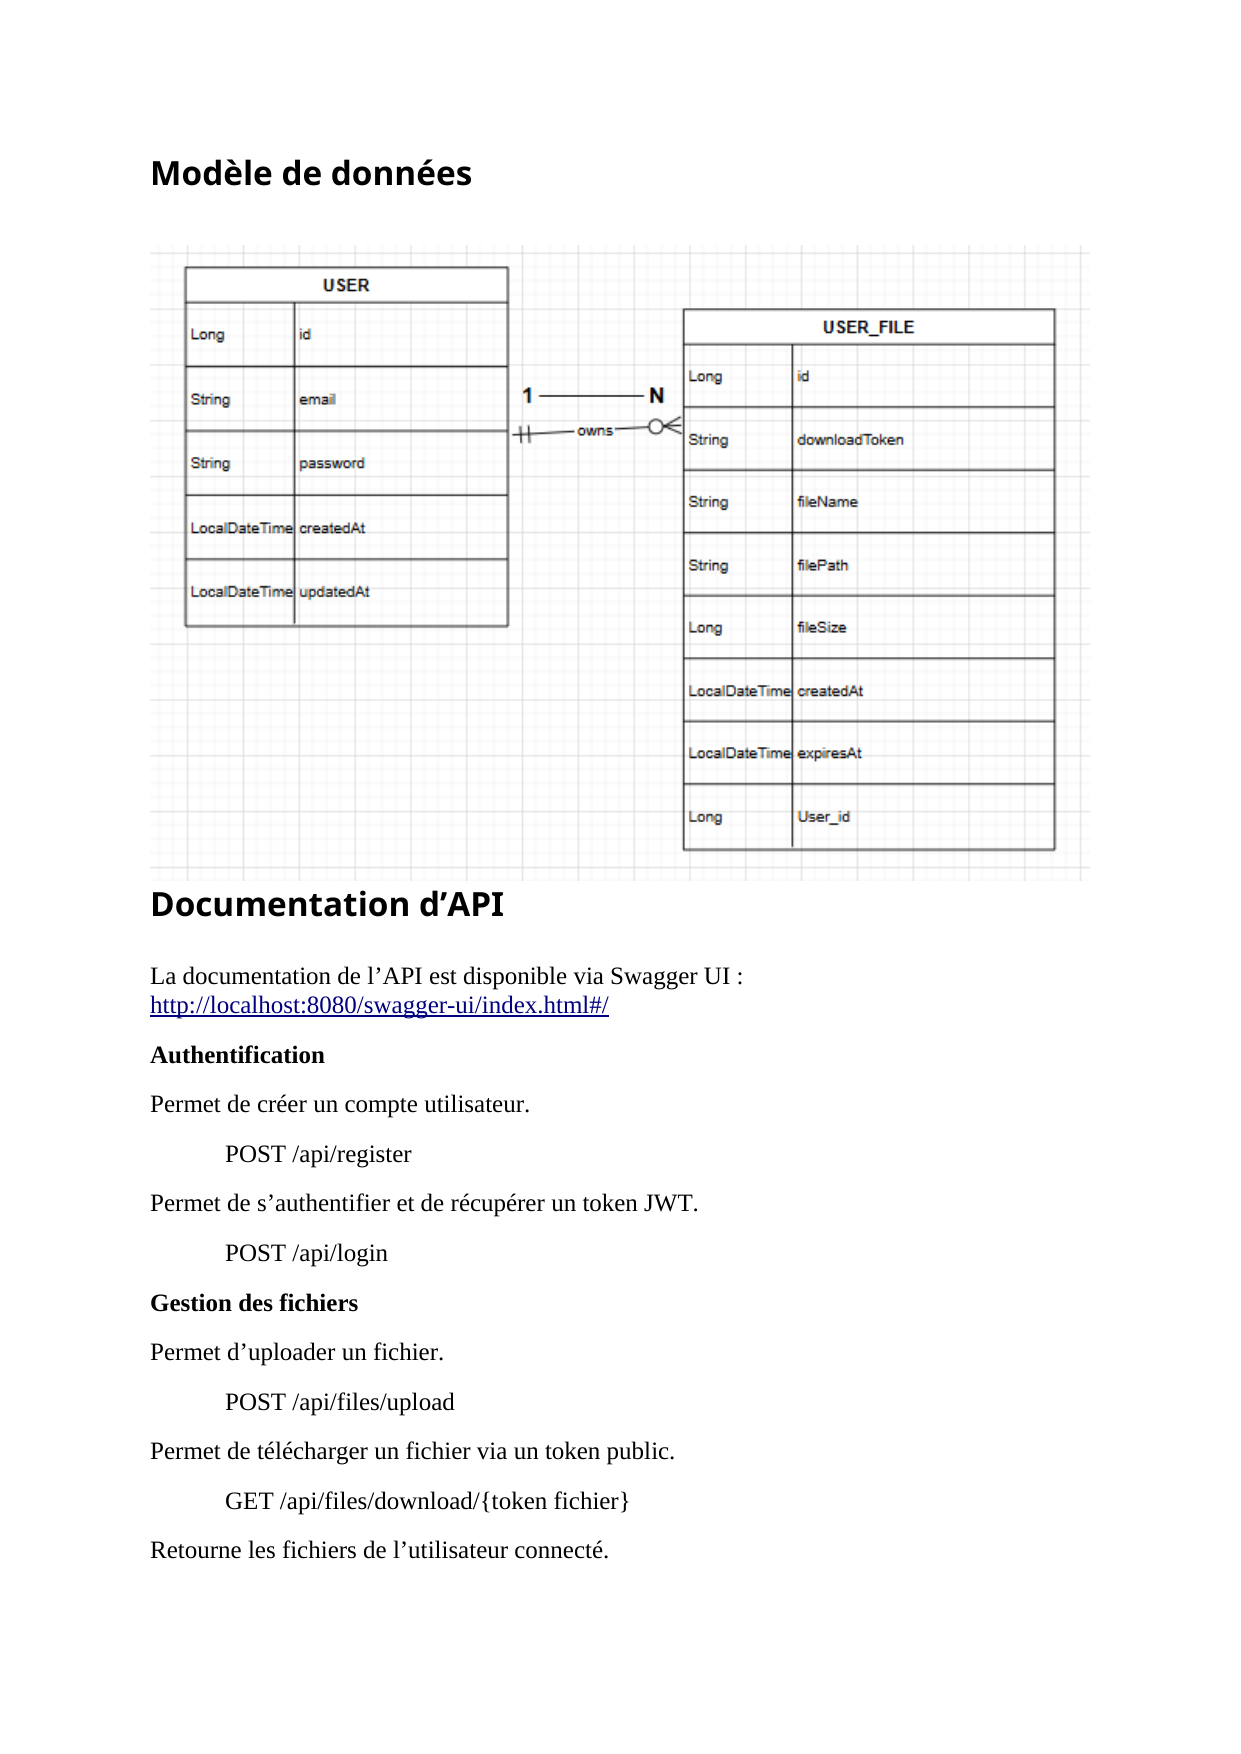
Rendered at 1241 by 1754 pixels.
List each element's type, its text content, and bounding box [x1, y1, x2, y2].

text GET /api/files/download/{token fichier} [150, 1486, 1090, 1515]
text Permet de s’authentifier et de récupérer un token JWT. [150, 1188, 1090, 1217]
text Retourne les fichiers de l’utilisateur connecté. [150, 1536, 1090, 1564]
text POST /api/login [150, 1238, 1090, 1267]
text Gestion des fichiers [150, 1288, 1090, 1316]
text Permet d’uploader un fichier. [150, 1337, 1090, 1366]
subtitle Documentation d’API [150, 881, 1090, 926]
text Permet de créer un compte utilisateur. [150, 1089, 1090, 1118]
text La documentation de l’API est disponible via Swagger UI : http://localhost:8080/swagger-ui/index.html#/ [150, 961, 1090, 1019]
text Authentification [150, 1040, 1090, 1068]
text Permet de télécharger un fichier via un token public. [150, 1436, 1090, 1465]
subtitle Modèle de données [150, 150, 1090, 195]
text POST /api/register [150, 1139, 1090, 1168]
text POST /api/files/upload [150, 1387, 1090, 1416]
